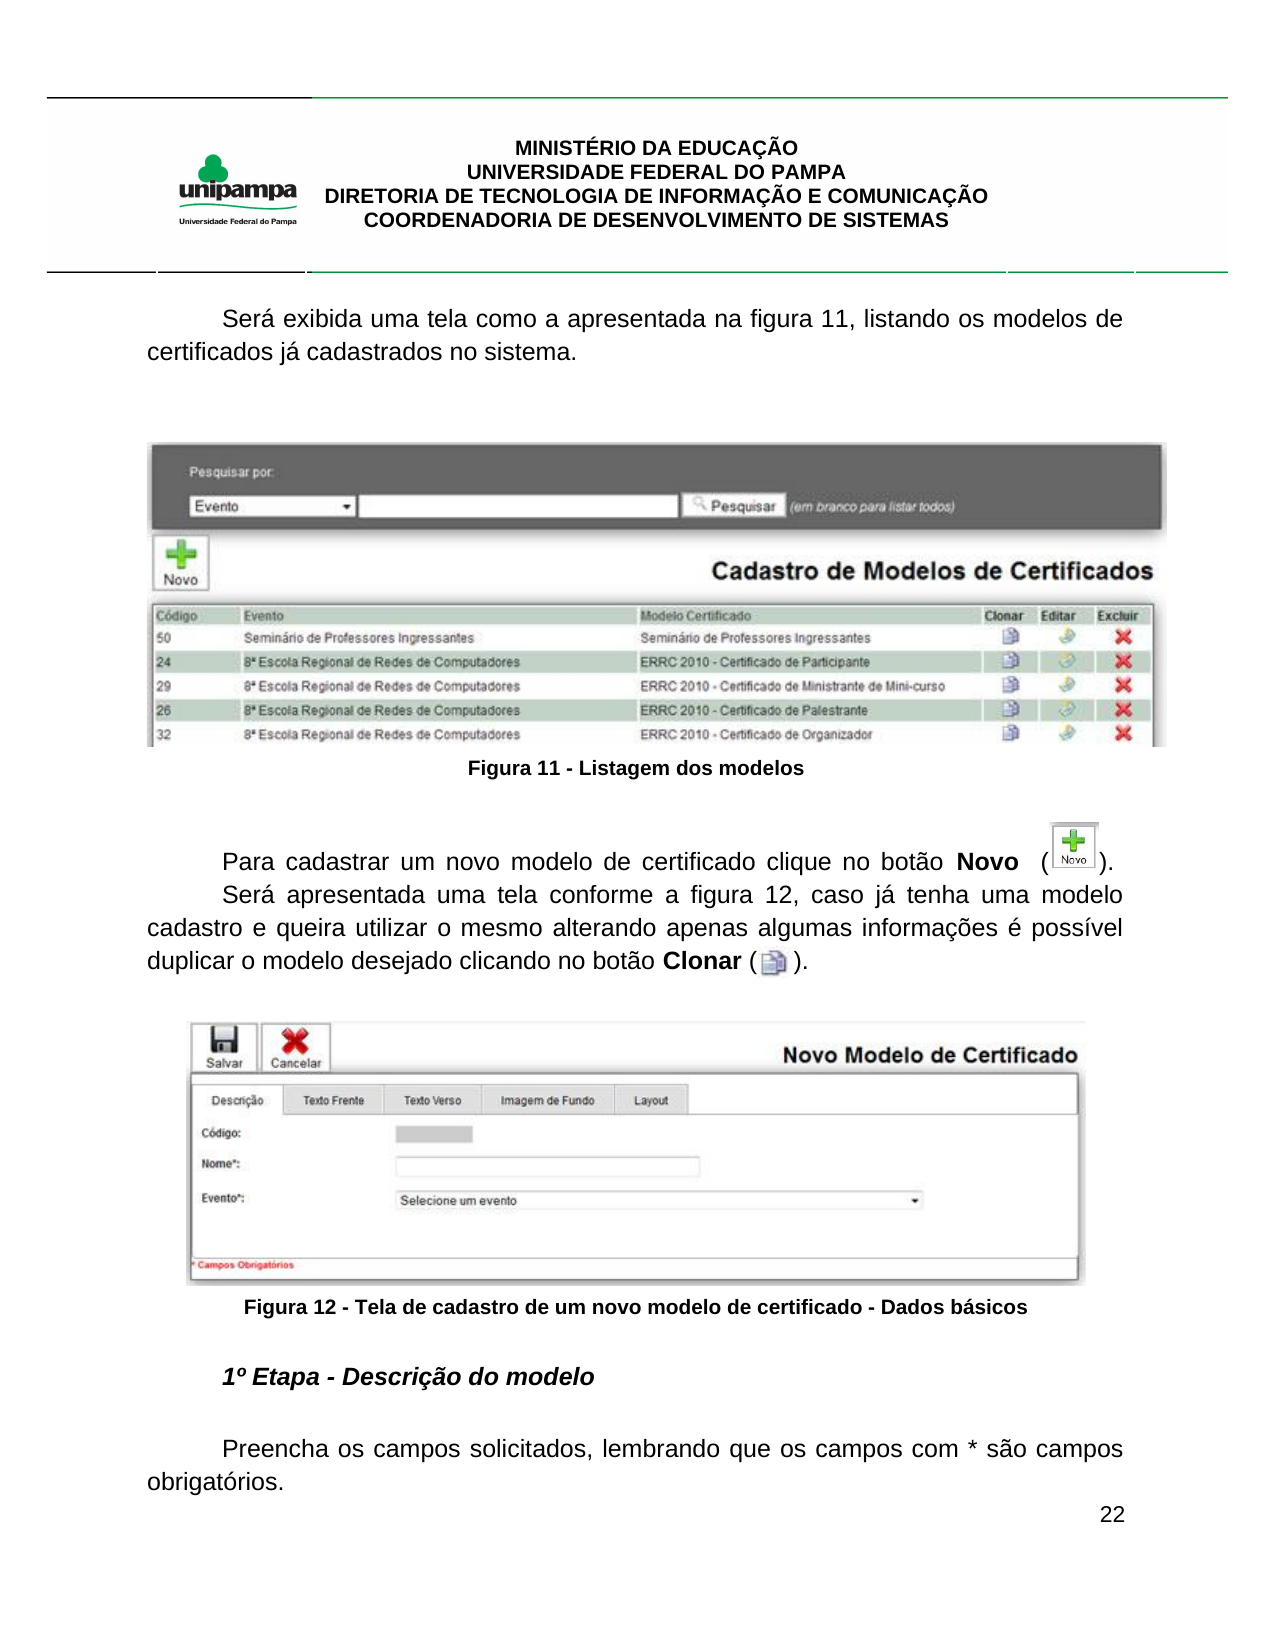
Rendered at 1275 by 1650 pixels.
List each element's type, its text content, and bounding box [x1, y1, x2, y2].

picture [1008, 125, 1134, 273]
text Figura 12 - Tela de cadastro de um novo modelo de certificado - Dados básicos [147, 1294, 1125, 1318]
text Será exibida uma tela como a apresentada na figura 11, listando os modelos de certificados já cadastrados no sistema. [147, 304, 1125, 366]
picture [46, 97, 1228, 273]
picture [1048, 822, 1099, 871]
text Preencha os campos solicitados, lembrando que os campos com * são campos obrigatórios. [147, 1434, 1125, 1496]
picture [158, 125, 306, 273]
picture [146, 442, 1167, 747]
text Figura 11 - Listagem dos modelos [147, 756, 1125, 780]
text Para cadastrar um novo modelo de certificado clique no botão Novo (). Será apresentada uma tela conforme a figura 12, caso já tenha uma modelo cadastro e queira utilizar o mesmo alterando apenas algumas informações é possível duplicar o modelo desejado clicando no botão Clonar (). [147, 823, 1125, 978]
text 1º Etapa - Descrição do modelo [147, 1361, 1125, 1390]
picture [757, 946, 794, 978]
picture [307, 125, 1006, 273]
picture [186, 1021, 1086, 1286]
